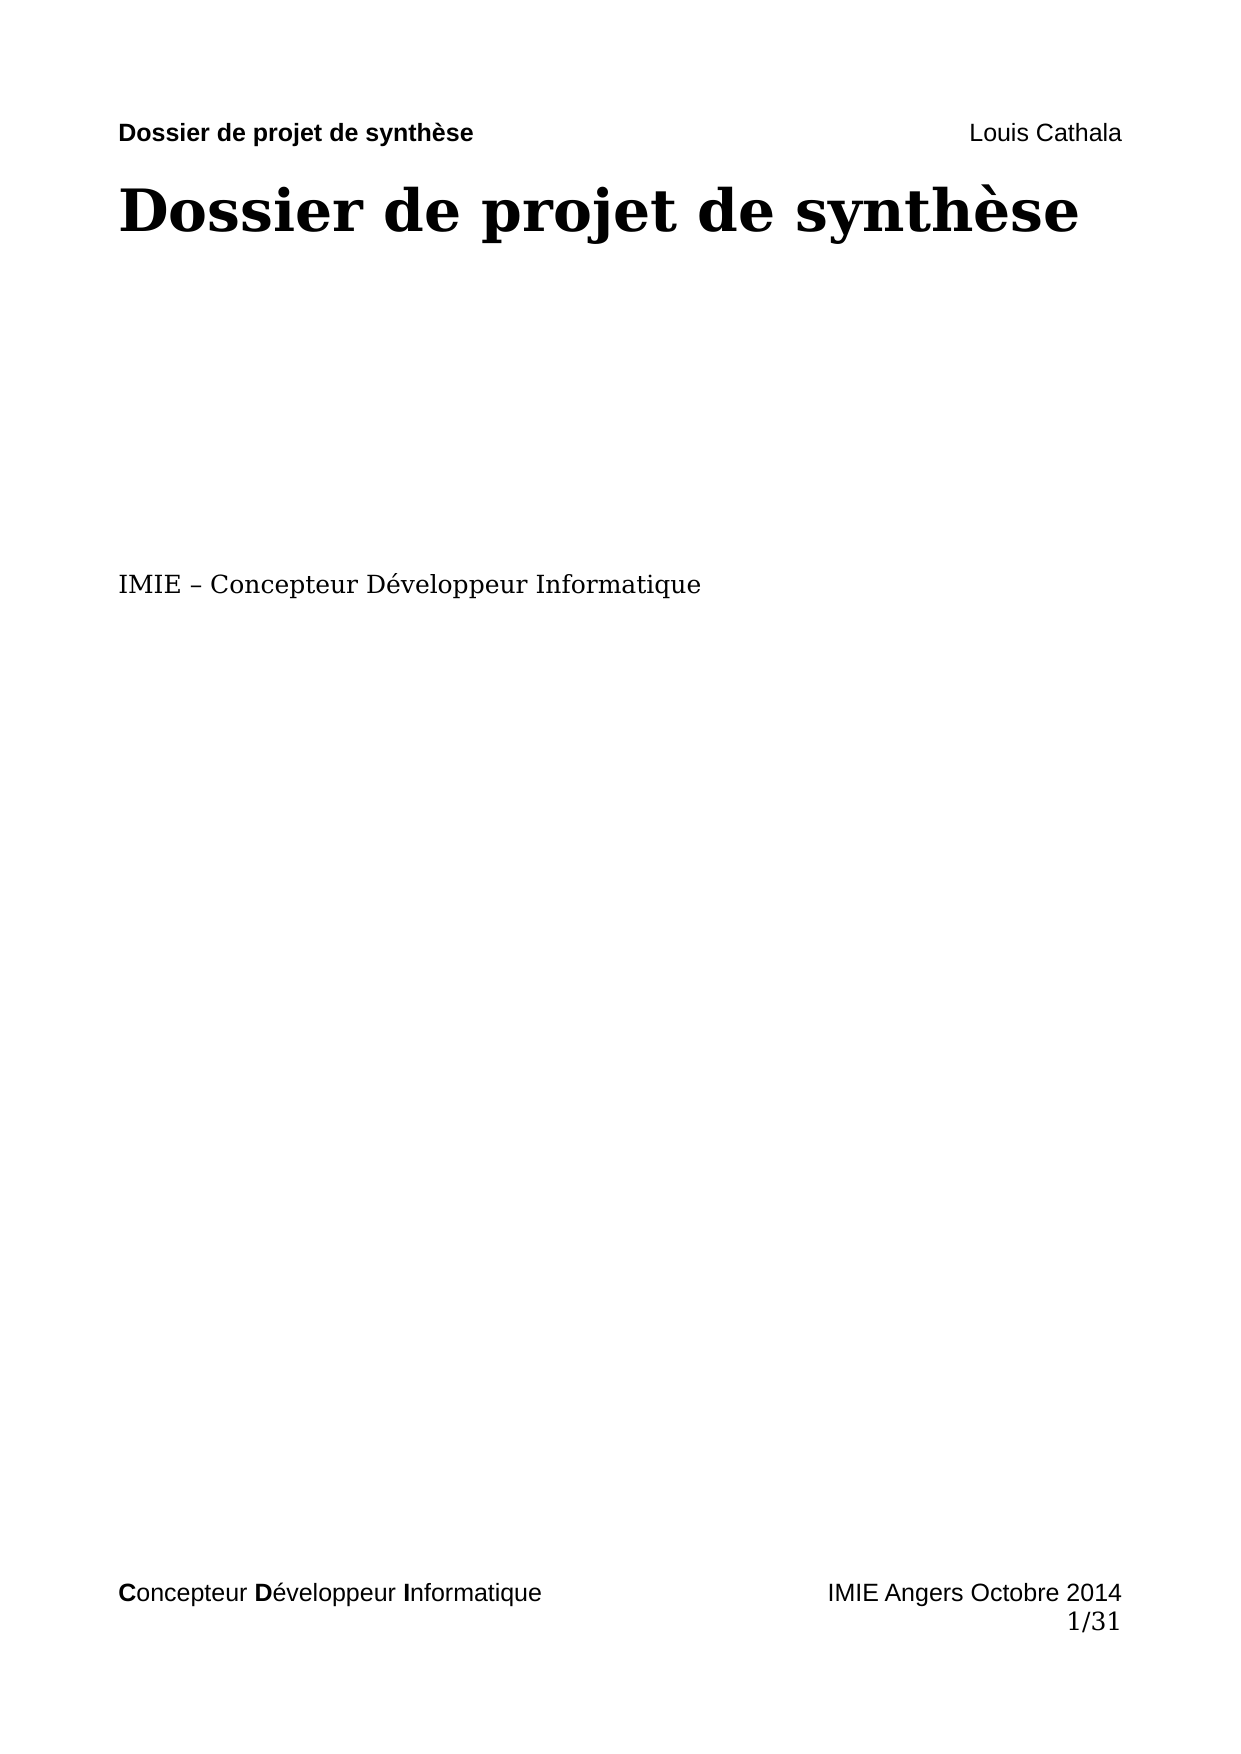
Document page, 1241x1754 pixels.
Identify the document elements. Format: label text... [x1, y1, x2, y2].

text IMIE – Concepteur Développeur Informatique [118, 571, 1122, 600]
text Dossier de projet de synthèse [118, 176, 1122, 245]
